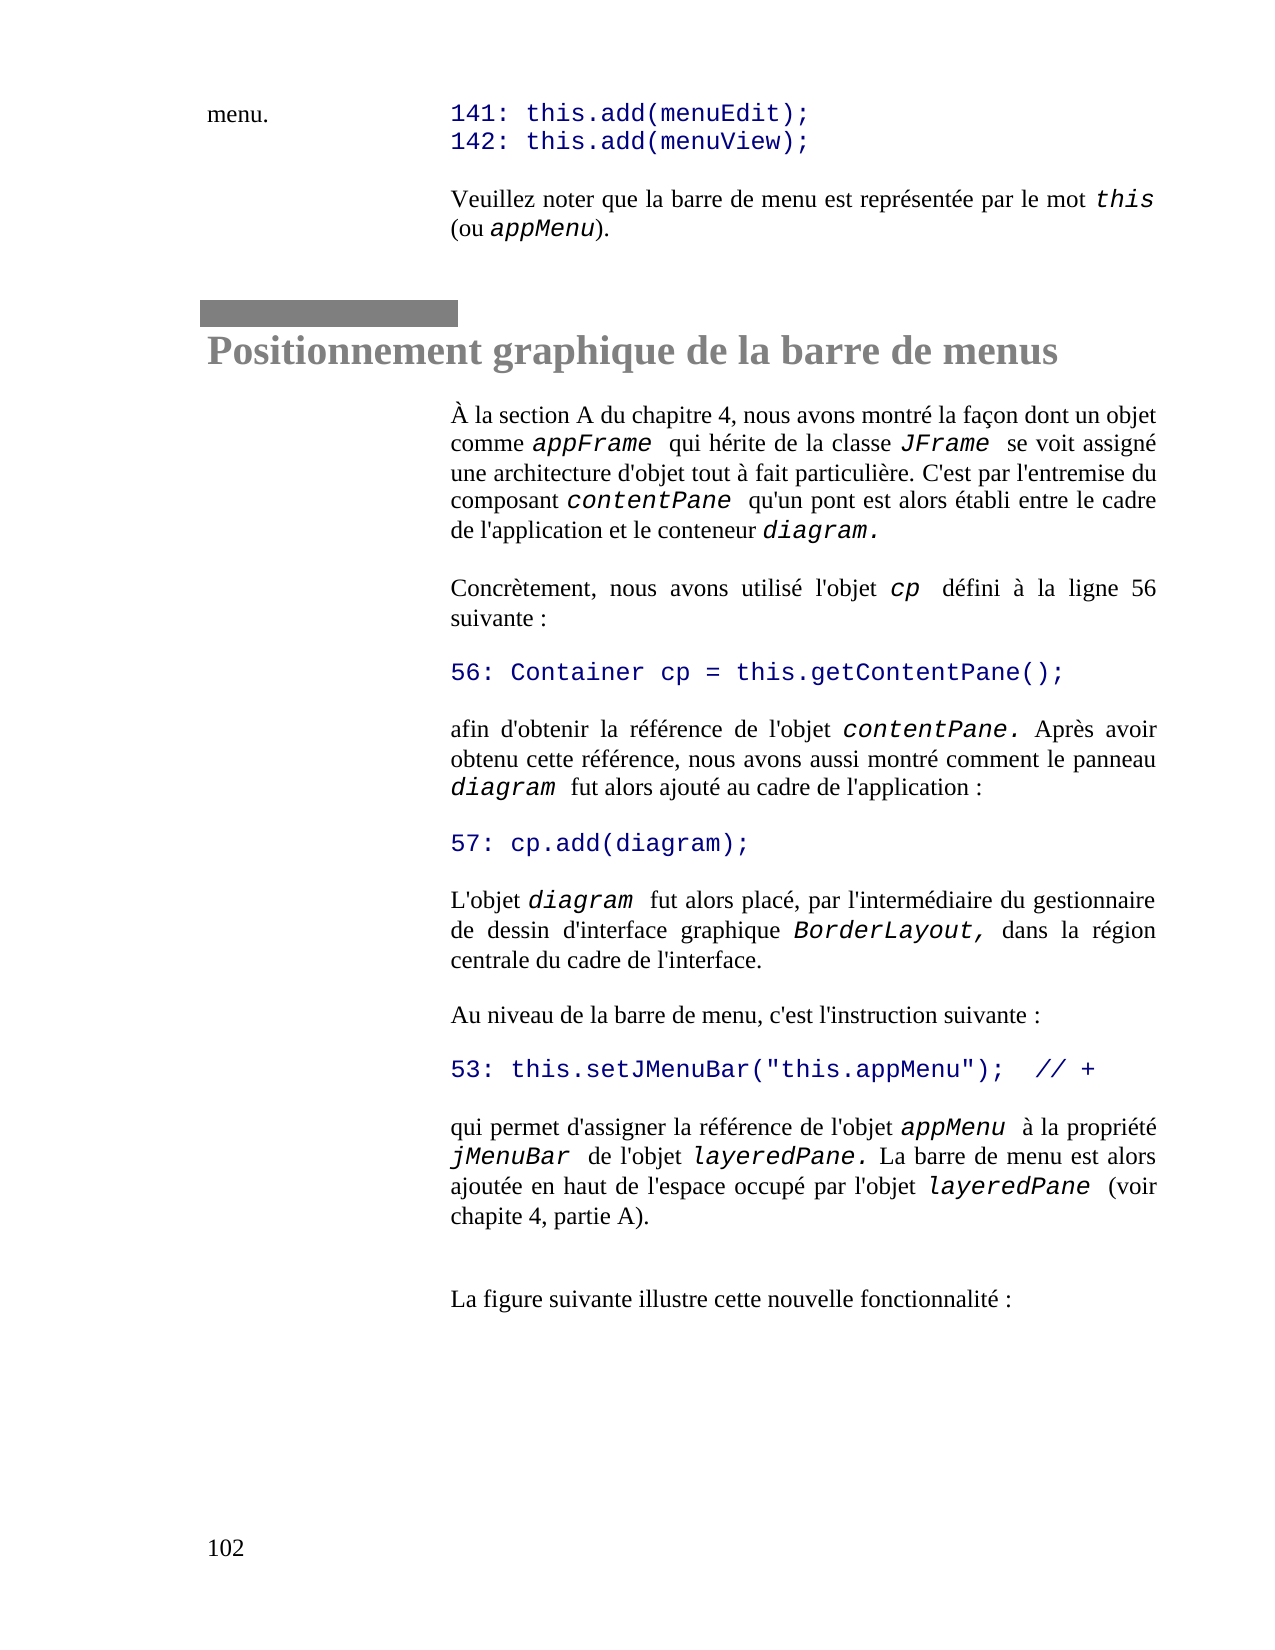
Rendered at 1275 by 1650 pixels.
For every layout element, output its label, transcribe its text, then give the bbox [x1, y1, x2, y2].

table_header [200, 300, 458, 327]
table_header Veuillez noter que la barre de menu est représentée par le mot this (ou appMenu). [443, 185, 1164, 244]
table_header Concrètement, nous avons utilisé l'objet cp défini à la ligne 56 suivante : [443, 574, 1164, 631]
table_header 141: this.add(menuEdit); 142: this.add(menuView); [443, 100, 1164, 157]
table_header [200, 715, 443, 802]
table_header [200, 886, 443, 973]
subtitle Positionnement graphique de la barre de menus [207, 327, 1157, 374]
table_header [200, 1057, 443, 1085]
table_header menu. [200, 100, 443, 157]
table_header 53: this.setJMenuBar("this.appMenu"); // + [443, 1057, 1164, 1085]
table_header [200, 574, 443, 631]
table_header [200, 401, 443, 546]
table_header 57: cp.add(diagram); [443, 830, 1164, 858]
table_header afin d'obtenir la référence de l'objet contentPane. Après avoir obtenu cette référence, nous avons aussi montré comment le panneau diagram fut alors ajouté au cadre de l'application : [443, 715, 1164, 802]
table_header [200, 1113, 443, 1230]
table_header 56: Container cp = this.getContentPane(); [443, 659, 1164, 687]
table_header qui permet d'assigner la référence de l'objet appMenu à la propriété jMenuBar de l'objet layeredPane. La barre de menu est alors ajoutée en haut de l'espace occupé par l'objet layeredPane (voir chapite 4, partie A). [443, 1113, 1164, 1230]
table_header Au niveau de la barre de menu, c'est l'instruction suivante : [443, 1001, 1164, 1029]
table_header [200, 1001, 443, 1029]
table_header L'objet diagram fut alors placé, par l'intermédiaire du gestionnaire de dessin d'interface graphique BorderLayout, dans la région centrale du cadre de l'interface. [443, 886, 1163, 973]
table_header À la section A du chapitre 4, nous avons montré la façon dont un objet comme appFrame qui hérite de la classe JFrame se voit assigné une architecture d'objet tout à fait particulière. C'est par l'entremise du composant contentPane qu'un pont est alors établi entre le cadre de l'application et le conteneur diagram. [443, 401, 1164, 546]
table_header [200, 185, 443, 244]
table_header La figure suivante illustre cette nouvelle fonctionnalité : [443, 1285, 1164, 1313]
table_header [200, 659, 443, 687]
table_header [200, 830, 443, 858]
table_header [200, 1285, 443, 1313]
